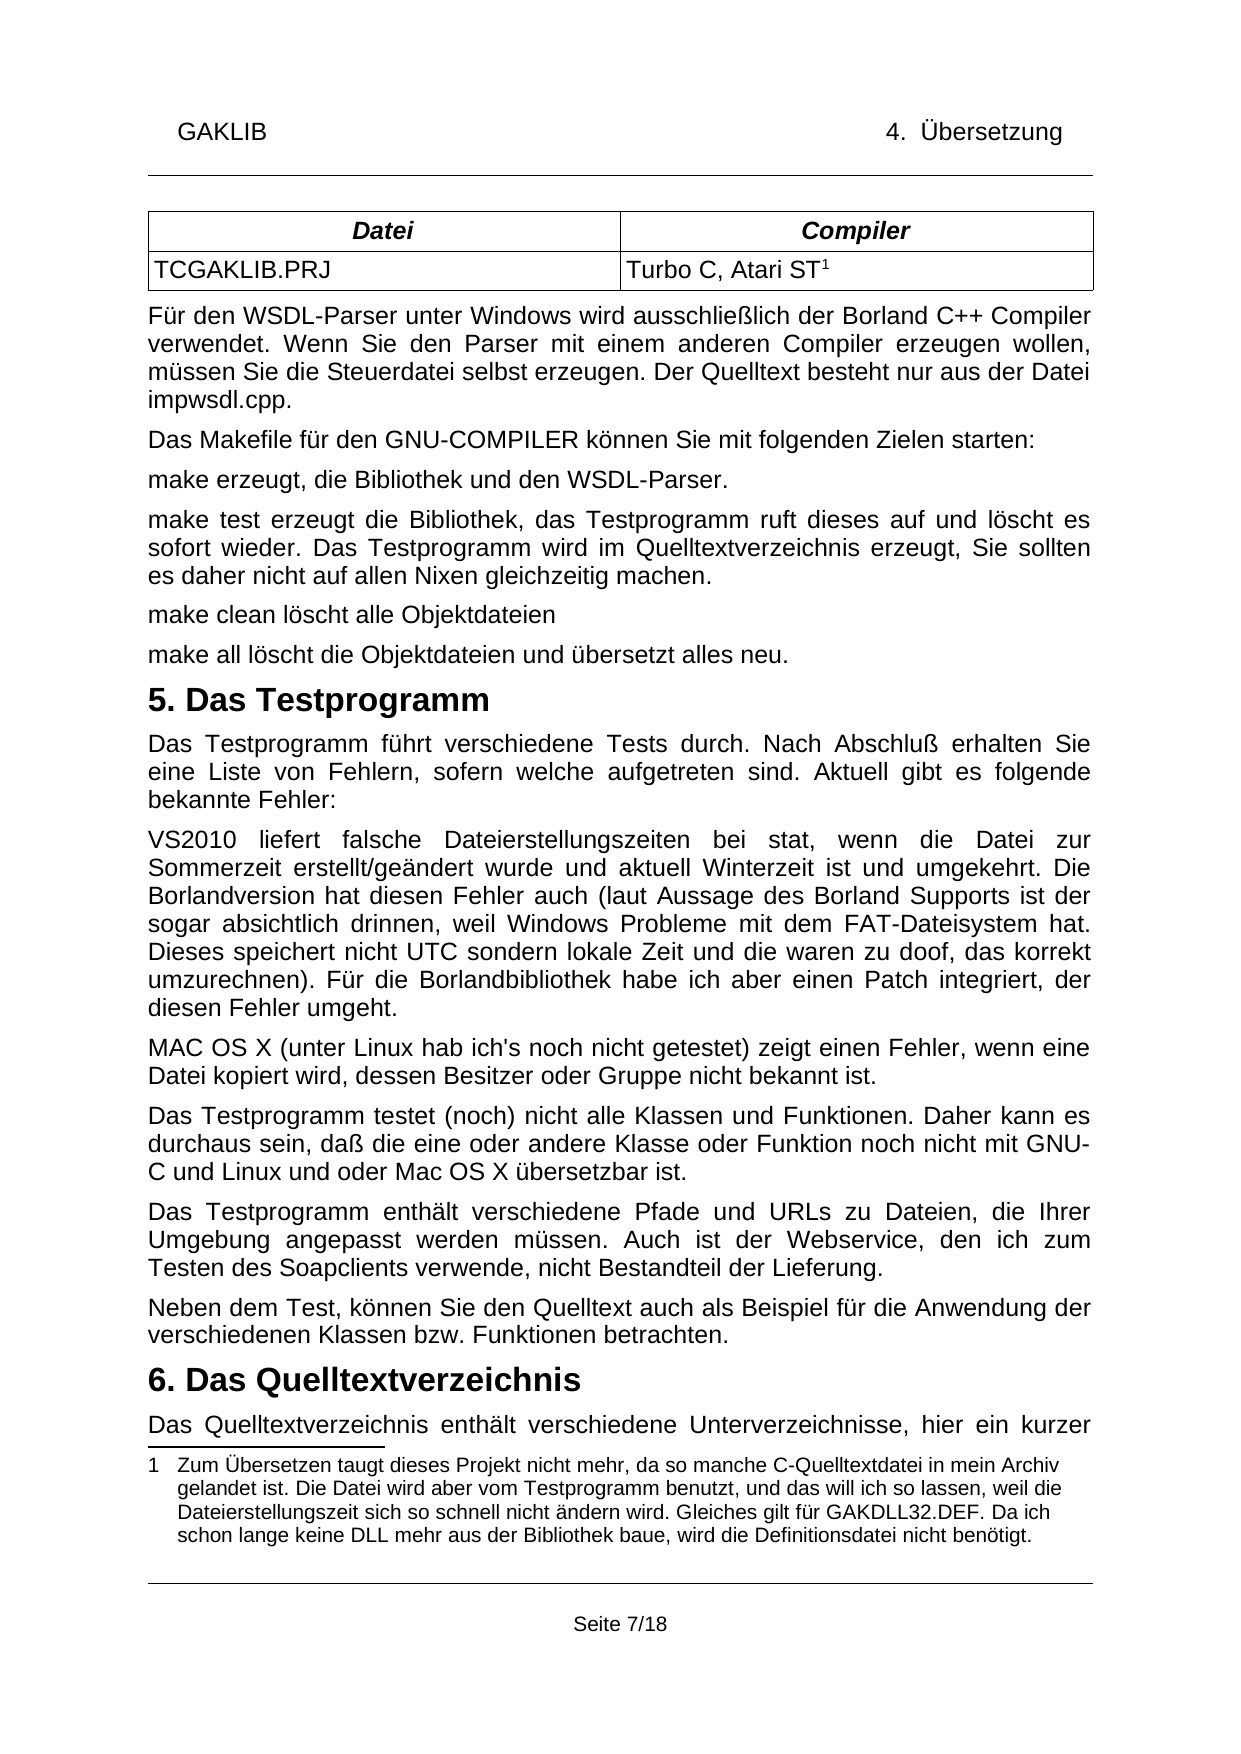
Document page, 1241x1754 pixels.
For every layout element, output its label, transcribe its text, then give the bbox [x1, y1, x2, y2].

text Das Testprogramm enthält verschiedene Pfade und URLs zu Dateien, die Ihrer Umgebung angepasst werden müssen. Auch ist der Webservice, den ich zum Testen des Soapclients verwende, nicht Bestandteil der Lieferung. [148, 1198, 1093, 1282]
text make erzeugt, die Bibliothek und den WSDL-Parser. [148, 466, 1093, 494]
text Das Quelltextverzeichnis enthält verschiedene Unterverzeichnisse, hier ein kurzer [148, 1411, 1093, 1438]
text Das Makefile für den GNU-COMPILER können Sie mit folgenden Zielen starten: [148, 426, 1093, 454]
table_cell Turbo C, Atari ST [621, 252, 1093, 290]
text make clean löscht alle Objektdateien [148, 601, 1093, 629]
text make all löscht die Objektdateien und übersetzt alles neu. [148, 641, 1093, 669]
text Für den WSDL-Parser unter Windows wird ausschließlich der Borland C++ Compiler verwendet. Wenn Sie den Parser mit einem anderen Compiler erzeugen wollen, müssen Sie die Steuerdatei selbst erzeugen. Der Quelltext besteht nur aus der Datei impwsdl.cpp. [148, 302, 1093, 414]
table_header Datei [149, 212, 620, 251]
table_cell TCGAKLIB.PRJ [149, 252, 620, 290]
subtitle Das Testprogramm [148, 681, 1093, 718]
subtitle Das Quelltextverzeichnis [148, 1361, 1093, 1399]
text VS2010 liefert falsche Dateierstellungszeiten bei stat, wenn die Datei zur Sommerzeit erstellt/geändert wurde und aktuell Winterzeit ist und umgekehrt. Die Borlandversion hat diesen Fehler auch (laut Aussage des Borland Supports ist der sogar absichtlich drinnen, weil Windows Probleme mit dem FAT-Dateisystem hat. Dieses speichert nicht UTC sondern lokale Zeit und die waren zu doof, das korrekt umzurechnen). Für die Borlandbibliothek habe ich aber einen Patch integriert, der diesen Fehler umgeht. [148, 826, 1093, 1022]
table_header Compiler [621, 212, 1093, 251]
text Das Testprogramm testet (noch) nicht alle Klassen und Funktionen. Daher kann es durchaus sein, daß die eine oder andere Klasse oder Funktion noch nicht mit GNU-C und Linux und oder Mac OS X übersetzbar ist. [148, 1102, 1093, 1186]
text Neben dem Test, können Sie den Quelltext auch als Beispiel für die Anwendung der verschiedenen Klassen bzw. Funktionen betrachten. [148, 1293, 1093, 1349]
text make test erzeugt die Bibliothek, das Testprogramm ruft dieses auf und löscht es sofort wieder. Das Testprogramm wird im Quelltextverzeichnis erzeugt, Sie sollten es daher nicht auf allen Nixen gleichzeitig machen. [148, 506, 1093, 589]
text Das Testprogramm führt verschiedene Tests durch. Nach Abschluß erhalten Sie eine Liste von Fehlern, sofern welche aufgetreten sind. Aktuell gibt es folgende bekannte Fehler: [148, 730, 1093, 814]
text MAC OS X (unter Linux hab ich's noch nicht getestet) zeigt einen Fehler, wenn eine Datei kopiert wird, dessen Besitzer oder Gruppe nicht bekannt ist. [148, 1034, 1093, 1090]
